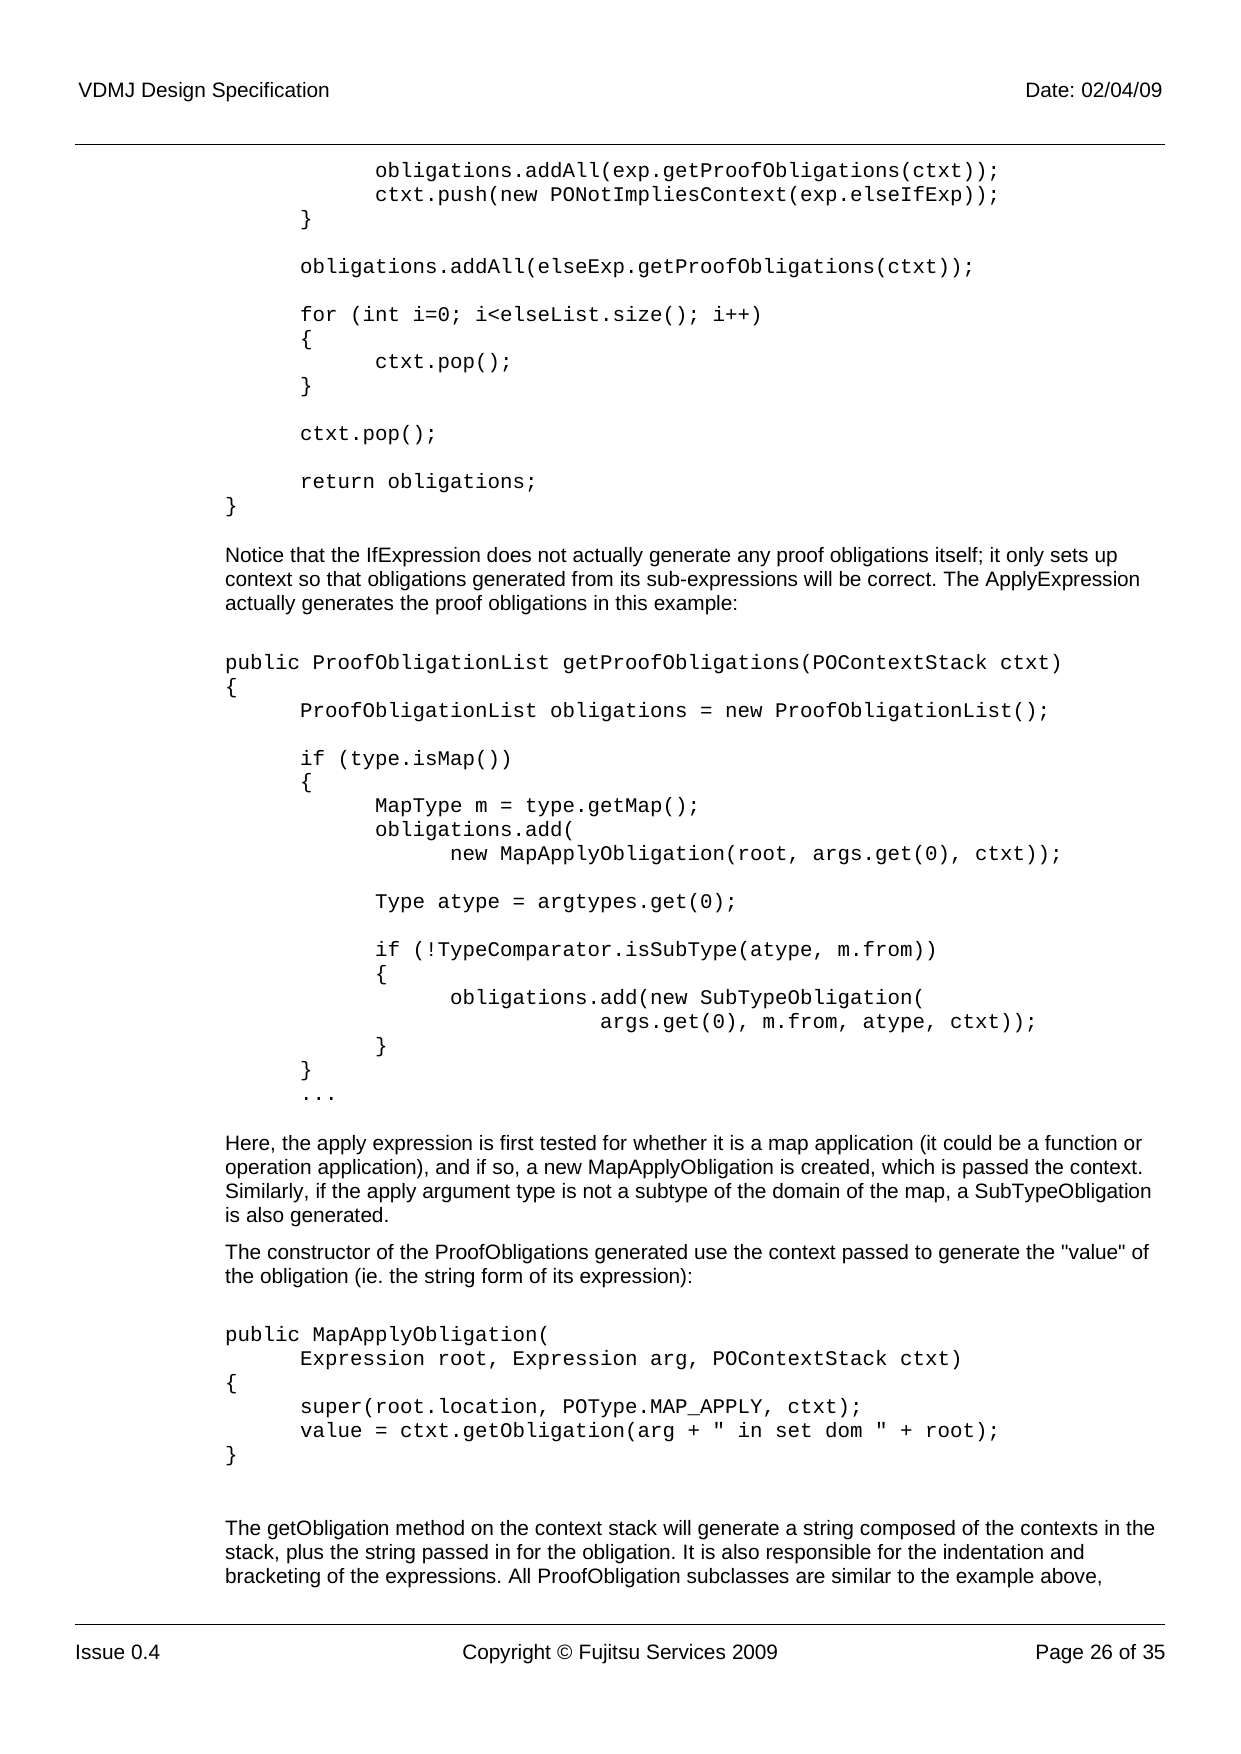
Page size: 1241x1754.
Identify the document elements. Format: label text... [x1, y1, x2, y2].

text } [225, 208, 1165, 232]
text ctxt.pop(); [225, 423, 1165, 447]
text Here, the apply expression is first tested for whether it is a map application (it could be a function or operation application), and if so, a new MapApplyObligation is created, which is passed the context. Similarly, if the apply argument type is not a subtype of the domain of the map, a SubTypeObligation is also generated. [225, 1131, 1165, 1227]
text { [225, 963, 1165, 987]
text Type atype = argtypes.get(0); [225, 891, 1165, 915]
text if (!TypeComparator.isSubType(atype, m.from)) [225, 939, 1165, 963]
text Notice that the IfExpression does not actually generate any proof obligations itself; it only sets up context so that obligations generated from its sub-expressions will be correct. The ApplyExpression actually generates the proof obligations in this example: [225, 543, 1165, 615]
text obligations.add(new SubTypeObligation( [225, 987, 1165, 1011]
text Expression root, Expression arg, POContextStack ctxt) [225, 1348, 1165, 1372]
text ProofObligationList obligations = new ProofObligationList(); [225, 699, 1165, 723]
text for (int i=0; i<elseList.size(); i++) [225, 303, 1165, 327]
text } [225, 495, 1165, 519]
text super(root.location, POType.MAP_APPLY, ctxt); [225, 1396, 1165, 1420]
text The constructor of the ProofObligations generated use the context passed to generate the "value" of the obligation (ie. the string form of its expression): [225, 1239, 1165, 1288]
text public MapApplyObligation( [225, 1324, 1165, 1348]
text { [225, 1372, 1165, 1396]
text args.get(0), m.from, atype, ctxt)); [225, 1011, 1165, 1035]
text ctxt.push(new PONotImpliesContext(exp.elseIfExp)); [225, 184, 1165, 208]
text obligations.add( [225, 819, 1165, 843]
text obligations.addAll(exp.getProofObligations(ctxt)); [225, 160, 1165, 184]
text public ProofObligationList getProofObligations(POContextStack ctxt) [225, 652, 1165, 676]
text return obligations; [225, 471, 1165, 495]
text } [225, 1035, 1165, 1059]
text { [225, 771, 1165, 795]
text ctxt.pop(); [225, 351, 1165, 375]
text } [225, 1059, 1165, 1083]
text } [225, 375, 1165, 399]
text new MapApplyObligation(root, args.get(0), ctxt)); [225, 843, 1165, 867]
text } [225, 1444, 1165, 1468]
text value = ctxt.getObligation(arg + " in set dom " + root); [225, 1420, 1165, 1444]
text The getObligation method on the context stack will generate a string composed of the contexts in the stack, plus the string passed in for the obligation. It is also responsible for the indentation and bracketing of the expressions. All ProofObligation subclasses are similar to the example above, [225, 1516, 1165, 1588]
text ... [225, 1083, 1165, 1107]
text { [225, 676, 1165, 699]
text { [225, 327, 1165, 351]
text obligations.addAll(elseExp.getProofObligations(ctxt)); [225, 256, 1165, 279]
text MapType m = type.getMap(); [225, 795, 1165, 819]
text if (type.isMap()) [225, 747, 1165, 771]
